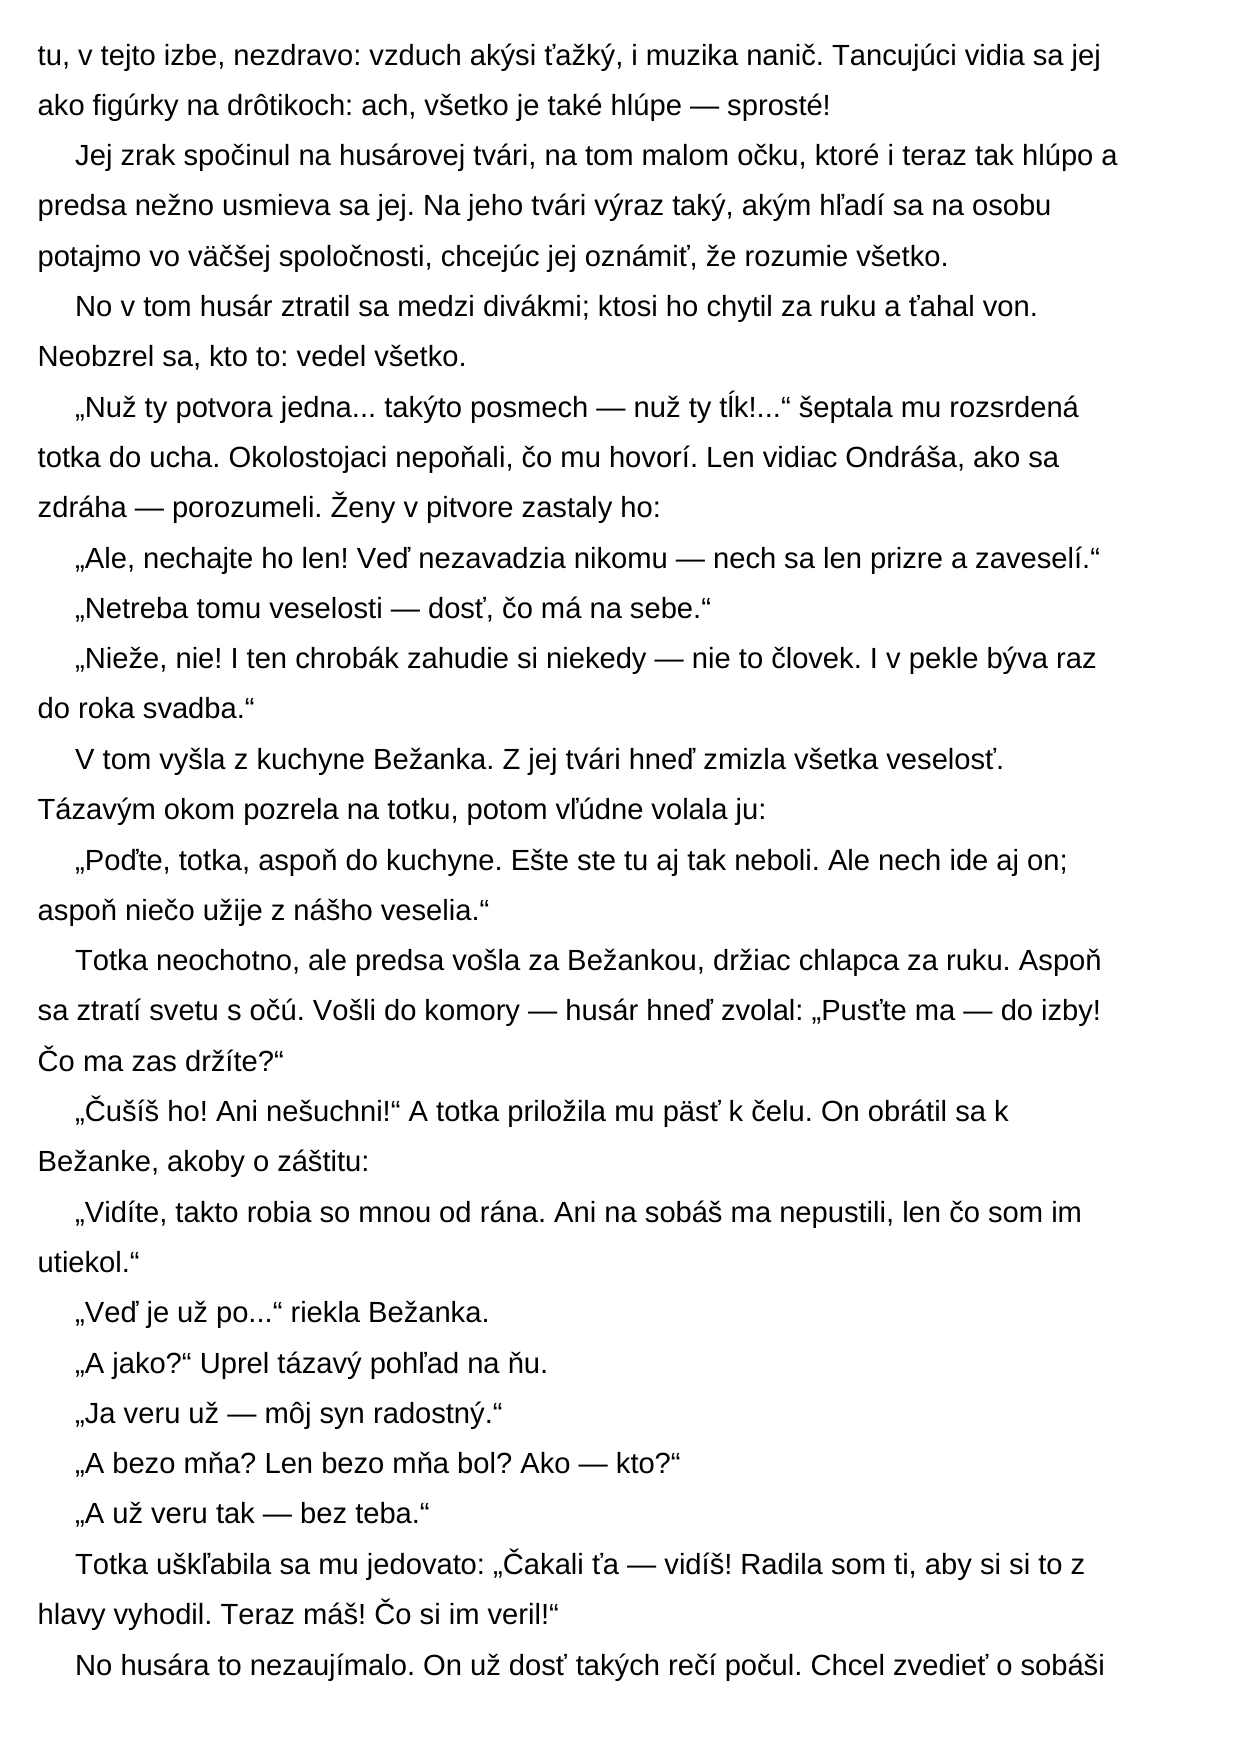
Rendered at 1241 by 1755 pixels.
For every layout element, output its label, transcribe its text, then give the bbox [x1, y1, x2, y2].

text V tom vyšla z kuchyne Bežanka. Z jej tvári hneď zmizla všetka veselosť. Tázavým okom pozrela na totku, potom vľúdne volala ju: [37, 742, 1130, 826]
text „Nieže, nie! I ten chrobák zahudie si niekedy — nie to človek. I v pekle býva raz do roka svadba.“ [37, 641, 1130, 725]
text „Čušíš ho! Ani nešuchni!“ A totka priložila mu päsť k čelu. On obrátil sa k Bežanke, akoby o záštitu: [37, 1094, 1130, 1178]
text No husára to nezaujímalo. On už dosť takých rečí počul. Chcel zvedieť o sobáši [37, 1647, 1130, 1681]
text Jej zrak spočinul na husárovej tvári, na tom malom očku, ktoré i teraz tak hlúpo a predsa nežno usmieva sa jej. Na jeho tvári výraz taký, akým hľadí sa na osobu potajmo vo väčšej spoločnosti, chcejúc jej oznámiť, že rozumie všetko. [37, 138, 1130, 272]
text No v tom husár ztratil sa medzi divákmi; ktosi ho chytil za ruku a ťahal von. Neobzrel sa, kto to: vedel všetko. [37, 289, 1130, 373]
text „Vidíte, takto robia so mnou od rána. Ani na sobáš ma nepustili, len čo som im utiekol.“ [37, 1195, 1130, 1278]
text Totka neochotno, ale predsa vošla za Bežankou, držiac chlapca za ruku. Aspoň sa ztratí svetu s očú. Vošli do komory — husár hneď zvolal: „Pusťte ma — do izby! Čo ma zas držíte?“ [37, 943, 1130, 1077]
text „A bezo mňa? Len bezo mňa bol? Ako — kto?“ [37, 1446, 1130, 1480]
text „Netreba tomu veselosti — dosť, čo má na sebe.“ [37, 591, 1130, 624]
text „Ja veru už — môj syn radostný.“ [37, 1396, 1130, 1429]
text „Ale, nechajte ho len! Veď nezavadzia nikomu — nech sa len prizre a zaveselí.“ [37, 541, 1130, 574]
text „Veď je už po...“ riekla Bežanka. [37, 1295, 1130, 1329]
text Totka uškľabila sa mu jedovato: „Čakali ťa — vidíš! Radila som ti, aby si si to z hlavy vyhodil. Teraz máš! Čo si im veril!“ [37, 1547, 1130, 1631]
text „A už veru tak — bez teba.“ [37, 1497, 1130, 1530]
text „A jako?“ Uprel tázavý pohľad na ňu. [37, 1346, 1130, 1379]
text tu, v tejto izbe, nezdravo: vzduch akýsi ťažký, i muzika nanič. Tancujúci vidia sa jej ako figúrky na drôtikoch: ach, všetko je také hlúpe — sprosté! [37, 37, 1130, 121]
text „Poďte, totka, aspoň do kuchyne. Ešte ste tu aj tak neboli. Ale nech ide aj on; aspoň niečo užije z nášho veselia.“ [37, 842, 1130, 926]
text „Nuž ty potvora jedna... takýto posmech — nuž ty tĺk!...“ šeptala mu rozsrdená totka do ucha. Okolostojaci nepoňali, čo mu hovorí. Len vidiac Ondráša, ako sa zdráha — porozumeli. Ženy v pitvore zastaly ho: [37, 390, 1130, 524]
